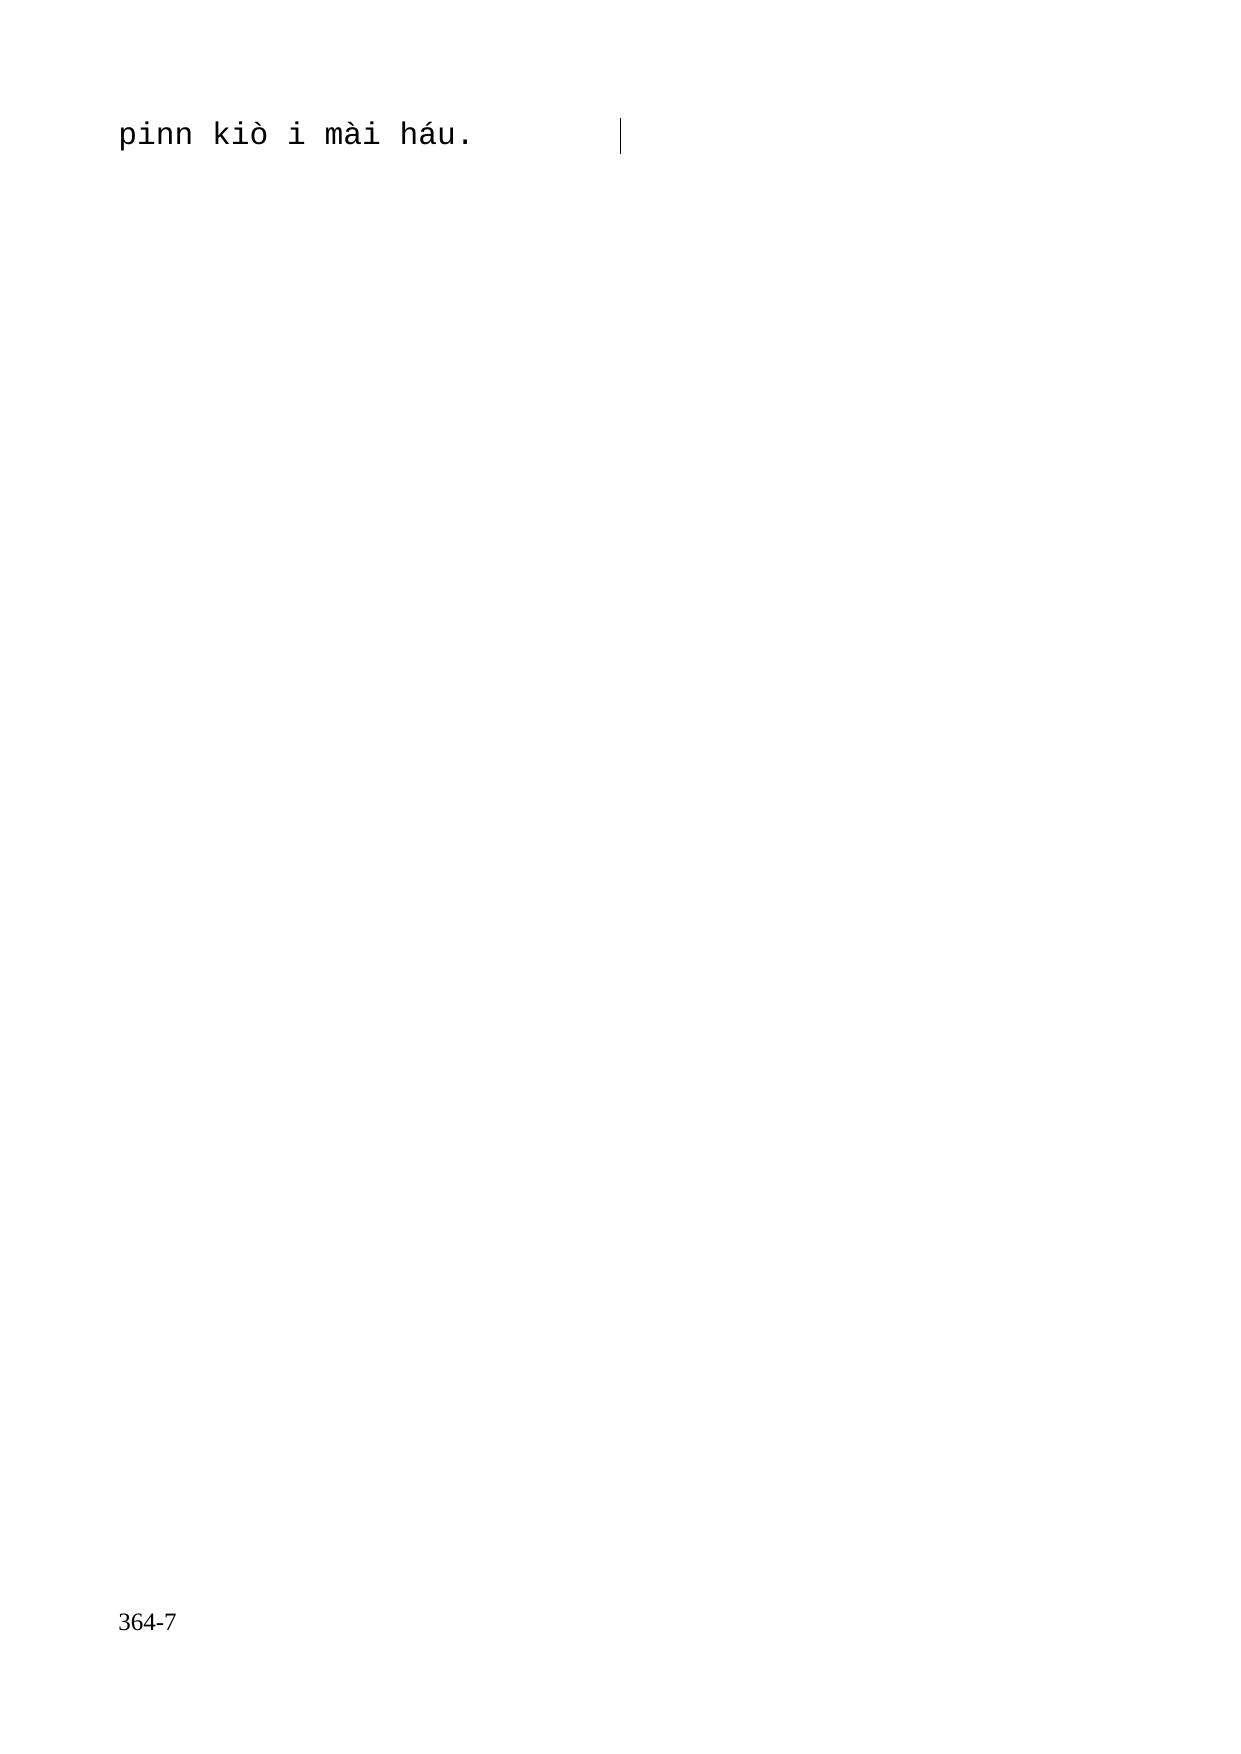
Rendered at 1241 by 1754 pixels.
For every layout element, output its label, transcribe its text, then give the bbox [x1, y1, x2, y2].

text pinn kiò i mài háu. [118, 118, 618, 153]
